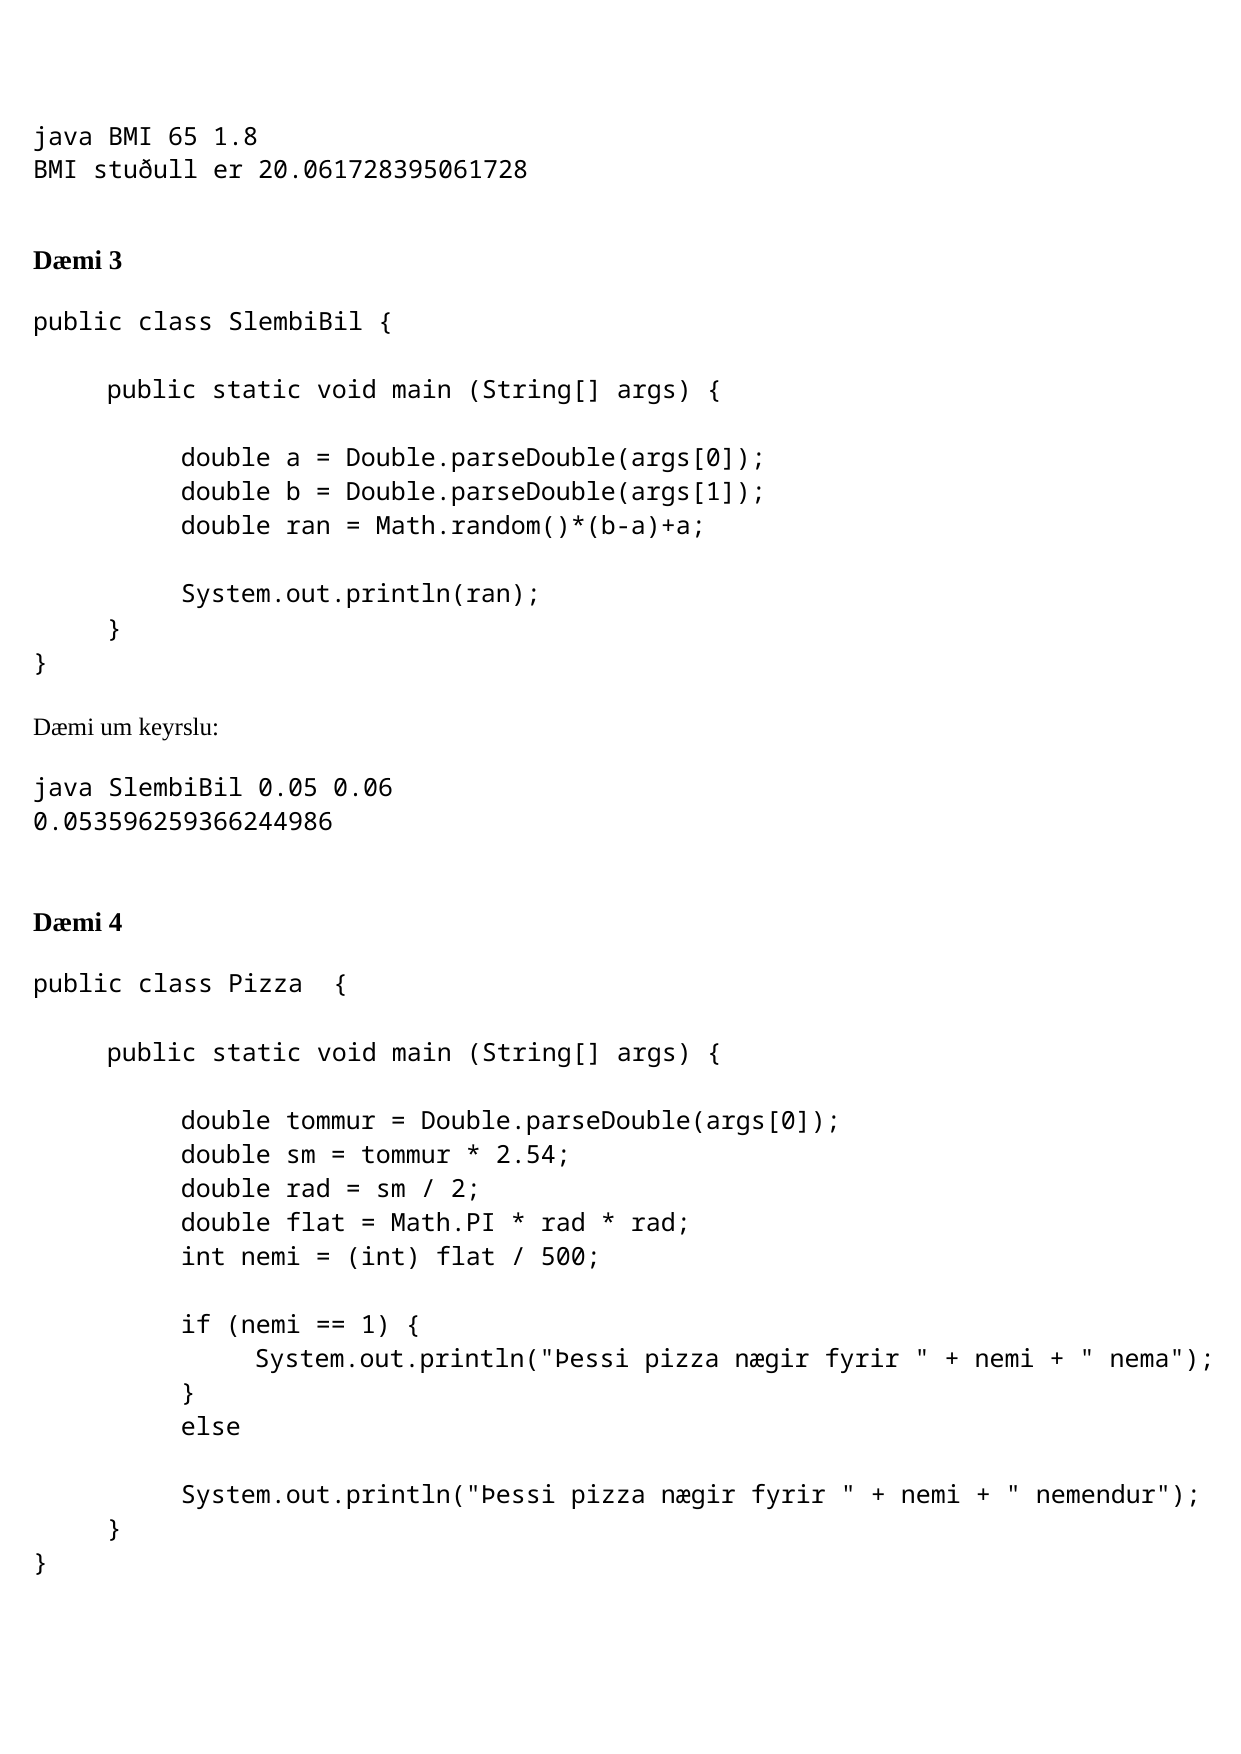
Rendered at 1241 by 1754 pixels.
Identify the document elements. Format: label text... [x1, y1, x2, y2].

text } [33, 1545, 1233, 1579]
text } [33, 1375, 1233, 1409]
text System.out.println("Þessi pizza nægir fyrir " + nemi + " nema"); [33, 1341, 1233, 1375]
text java BMI 65 1.8 [33, 118, 1233, 152]
text Dæmi 3 [33, 244, 1233, 275]
text double a = Double.parseDouble(args[0]); [33, 440, 1233, 474]
text double sm = tommur * 2.54; [33, 1136, 1233, 1170]
text public static void main (String[] args) { [33, 1034, 1233, 1068]
text if (nemi == 1) { [33, 1307, 1233, 1341]
text System.out.println(ran); [33, 576, 1233, 610]
text } [33, 644, 1233, 678]
text } [33, 610, 1233, 644]
text double tommur = Double.parseDouble(args[0]); [33, 1102, 1233, 1136]
text public class Pizza { [33, 966, 1233, 1000]
text double rad = sm / 2; [33, 1170, 1233, 1204]
text Dæmi 4 [33, 906, 1233, 937]
text BMI stuðull er 20.061728395061728 [33, 152, 1233, 186]
text int nemi = (int) flat / 500; [33, 1238, 1233, 1273]
text Dæmi um keyrslu: [33, 712, 1233, 741]
text double ran = Math.random()*(b-a)+a; [33, 508, 1233, 542]
text 0.053596259366244986 [33, 804, 1233, 838]
text double flat = Math.PI * rad * rad; [33, 1204, 1233, 1238]
text public class SlembiBil { [33, 304, 1233, 338]
text System.out.println("Þessi pizza nægir fyrir " + nemi + " nemendur"); [33, 1477, 1233, 1511]
text double b = Double.parseDouble(args[1]); [33, 474, 1233, 508]
text } [33, 1511, 1233, 1545]
text java SlembiBil 0.05 0.06 [33, 770, 1233, 804]
text public static void main (String[] args) { [33, 372, 1233, 406]
text else [33, 1409, 1233, 1443]
